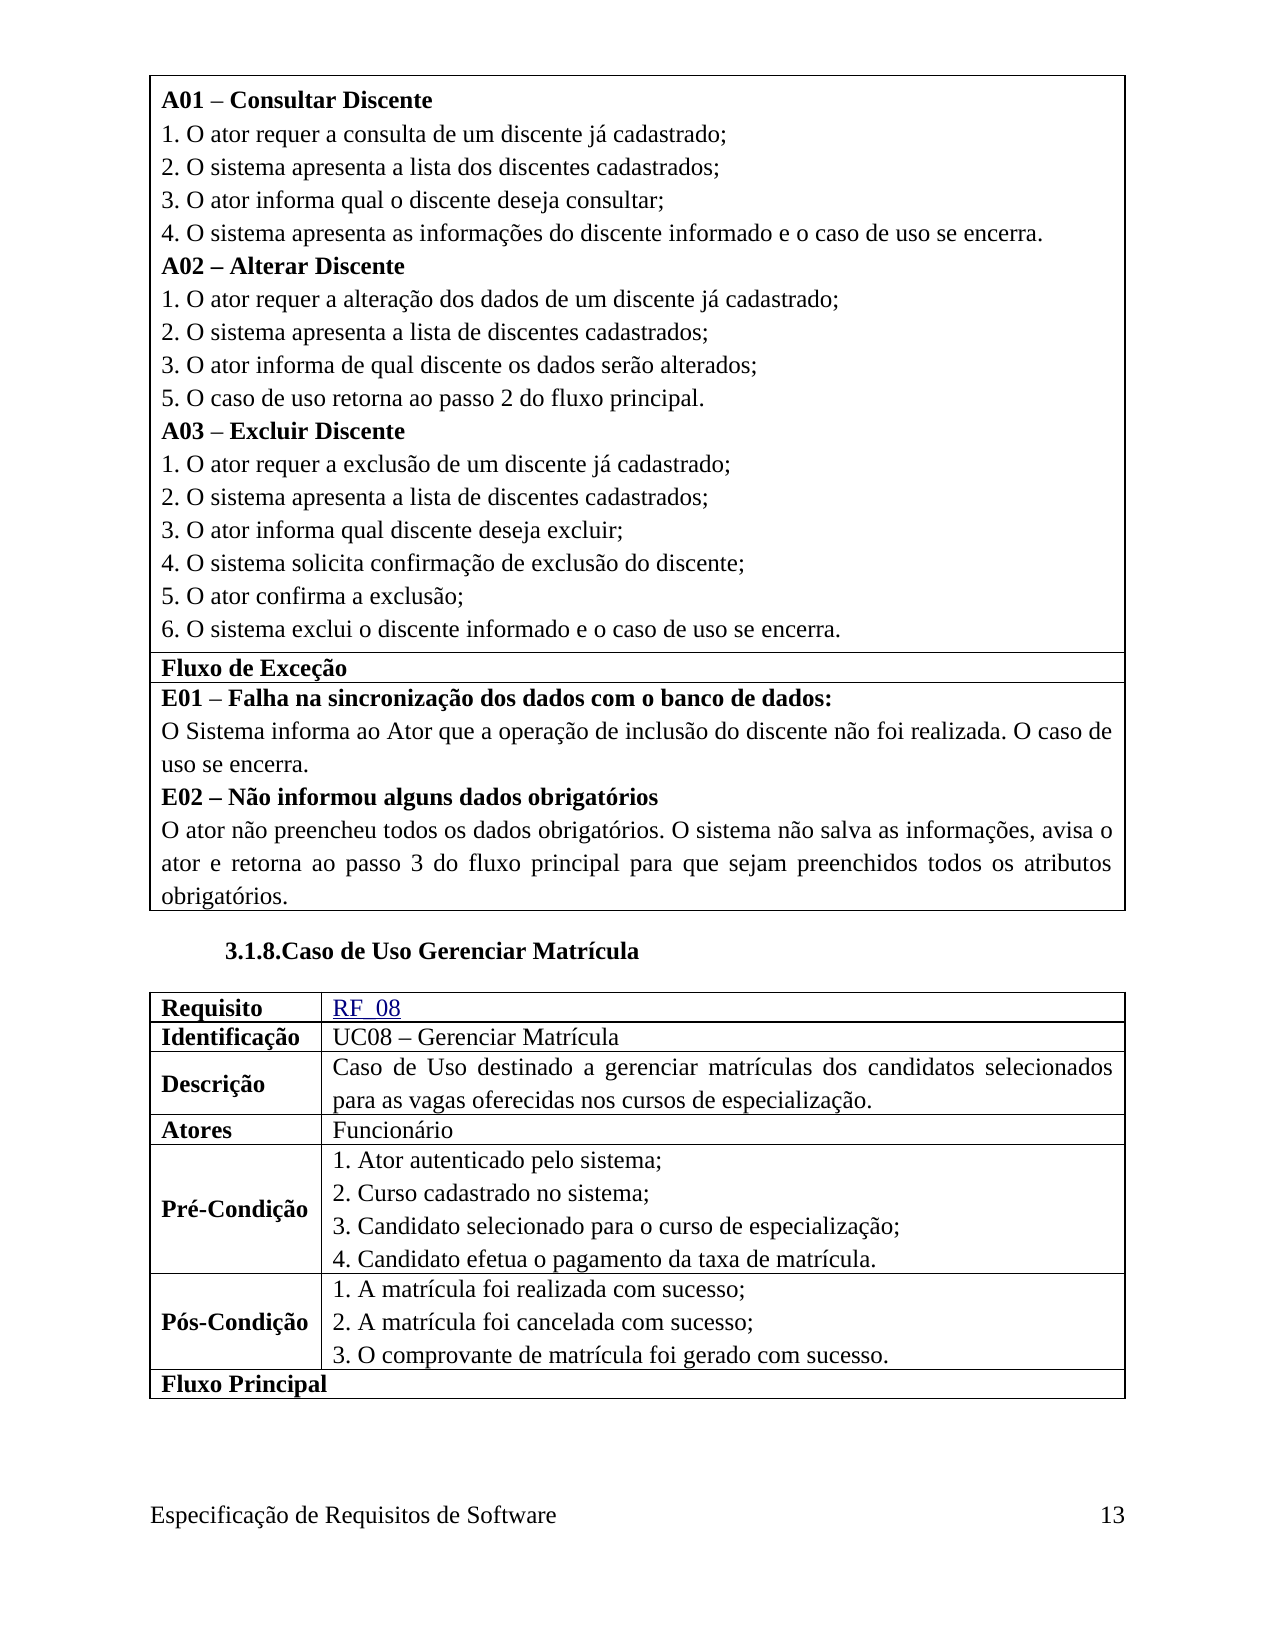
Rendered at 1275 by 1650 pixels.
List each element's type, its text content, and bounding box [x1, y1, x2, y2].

table_cell 1. Ator autenticado pelo sistema; 2. Curso cadastrado no sistema; 3. Candidato selecionado para o curso de especialização; 4. Candidato efetua o pagamento da taxa de matrícula. [322, 1145, 1124, 1273]
subtitle Caso de Uso Gerenciar Matrícula [225, 936, 1125, 965]
table_cell Pós-Condição [151, 1274, 321, 1368]
table_cell UC08 – Gerenciar Matrícula [322, 1023, 1124, 1051]
table_cell Fluxo Principal [151, 1370, 1124, 1398]
table_cell Fluxo de Exceção [151, 653, 1124, 682]
table_header RF_08 [322, 993, 1124, 1021]
table_cell 1. A matrícula foi realizada com sucesso; 2. A matrícula foi cancelada com sucesso; 3. O comprovante de matrícula foi gerado com sucesso. [322, 1274, 1124, 1368]
table_cell Identificação [151, 1023, 321, 1051]
table_cell Funcionário [322, 1115, 1124, 1144]
table_cell Caso de Uso destinado a gerenciar matrículas dos candidatos selecionados para as vagas oferecidas nos cursos de especialização. [322, 1052, 1124, 1114]
table_cell Descrição [151, 1052, 321, 1114]
table_cell A01 – Consultar Discente 1. O ator requer a consulta de um discente já cadastrado; 2. O sistema apresenta a lista dos discentes cadastrados; 3. O ator informa qual o discente deseja consultar; 4. O sistema apresenta as informações do discente informado e o caso de uso se encerra. A02 – Alterar Discente 1. O ator requer a alteração dos dados de um discente já cadastrado; 2. O sistema apresenta a lista de discentes cadastrados; 3. O ator informa de qual discente os dados serão alterados; 5. O caso de uso retorna ao passo 2 do fluxo principal. A03 – Excluir Discente 1. O ator requer a exclusão de um discente já cadastrado; 2. O sistema apresenta a lista de discentes cadastrados; 3. O ator informa qual discente deseja excluir; 4. O sistema solicita confirmação de exclusão do discente; 5. O ator confirma a exclusão; 6. O sistema exclui o discente informado e o caso de uso se encerra. [151, 76, 1124, 652]
table_header Requisito [151, 993, 321, 1021]
table_cell E01 – Falha na sincronização dos dados com o banco de dados: O Sistema informa ao Ator que a operação de inclusão do discente não foi realizada. O caso de uso se encerra. E02 – Não informou alguns dados obrigatórios O ator não preencheu todos os dados obrigatórios. O sistema não salva as informações, avisa o ator e retorna ao passo 3 do fluxo principal para que sejam preenchidos todos os atributos obrigatórios. [151, 683, 1124, 910]
table_cell Atores [151, 1115, 321, 1144]
table_cell Pré-Condição [151, 1145, 321, 1273]
